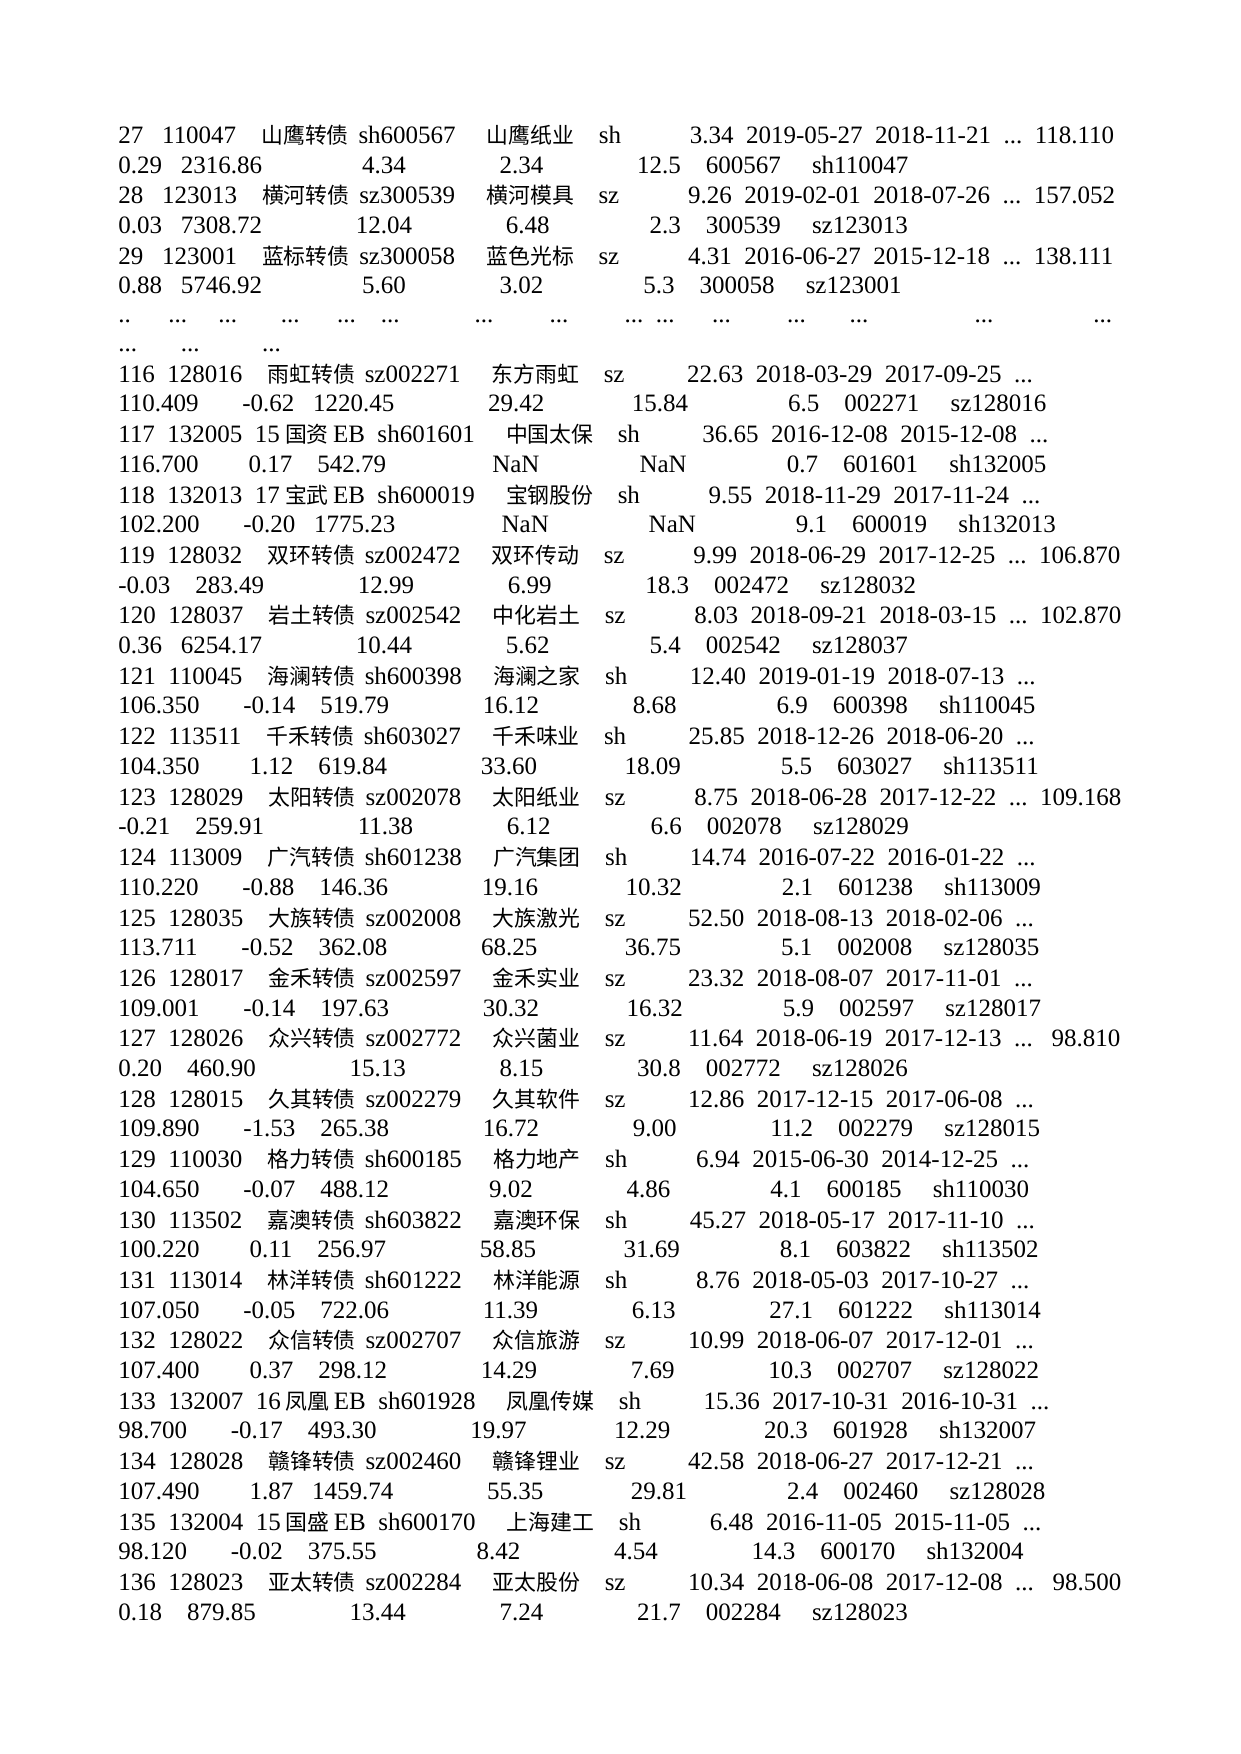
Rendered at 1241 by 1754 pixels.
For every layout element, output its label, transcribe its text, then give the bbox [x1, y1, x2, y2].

text 126 128017 金禾转债 sz002597 金禾实业 sz 23.32 2018-08-07 2017-11-01 ... 109.001 -0.14 197.63 30.32 16.32 5.9 002597 sz128017 [118, 961, 1122, 1021]
text 136 128023 亚太转债 sz002284 亚太股份 sz 10.34 2018-06-08 2017-12-08 ... 98.500 0.18 879.85 13.44 7.24 21.7 002284 sz128023 [118, 1565, 1122, 1626]
text 135 132004 15国盛EB sh600170 上海建工 sh 6.48 2016-11-05 2015-11-05 ... 98.120 -0.02 375.55 8.42 4.54 14.3 600170 sh132004 [118, 1505, 1122, 1565]
text 29 123001 蓝标转债 sz300058 蓝色光标 sz 4.31 2016-06-27 2015-12-18 ... 138.111 0.88 5746.92 5.60 3.02 5.3 300058 sz123001 [118, 239, 1122, 299]
text 128 128015 久其转债 sz002279 久其软件 sz 12.86 2017-12-15 2017-06-08 ... 109.890 -1.53 265.38 16.72 9.00 11.2 002279 sz128015 [118, 1082, 1122, 1142]
text 120 128037 岩土转债 sz002542 中化岩土 sz 8.03 2018-09-21 2018-03-15 ... 102.870 0.36 6254.17 10.44 5.62 5.4 002542 sz128037 [118, 598, 1122, 659]
text 123 128029 太阳转债 sz002078 太阳纸业 sz 8.75 2018-06-28 2017-12-22 ... 109.168 -0.21 259.91 11.38 6.12 6.6 002078 sz128029 [118, 780, 1122, 840]
text 132 128022 众信转债 sz002707 众信旅游 sz 10.99 2018-06-07 2017-12-01 ... 107.400 0.37 298.12 14.29 7.69 10.3 002707 sz128022 [118, 1323, 1122, 1384]
text 117 132005 15国资EB sh601601 中国太保 sh 36.65 2016-12-08 2015-12-08 ... 116.700 0.17 542.79 NaN NaN 0.7 601601 sh132005 [118, 417, 1122, 478]
text 28 123013 横河转债 sz300539 横河模具 sz 9.26 2019-02-01 2018-07-26 ... 157.052 0.03 7308.72 12.04 6.48 2.3 300539 sz123013 [118, 178, 1122, 239]
text 129 110030 格力转债 sh600185 格力地产 sh 6.94 2015-06-30 2014-12-25 ... 104.650 -0.07 488.12 9.02 4.86 4.1 600185 sh110030 [118, 1142, 1122, 1203]
text 130 113502 嘉澳转债 sh603822 嘉澳环保 sh 45.27 2018-05-17 2017-11-10 ... 100.220 0.11 256.97 58.85 31.69 8.1 603822 sh113502 [118, 1203, 1122, 1263]
text .. ... ... ... ... ... ... ... ... ... ... ... ... ... ... ... ... ... [118, 299, 1122, 357]
text 134 128028 赣锋转债 sz002460 赣锋锂业 sz 42.58 2018-06-27 2017-12-21 ... 107.490 1.87 1459.74 55.35 29.81 2.4 002460 sz128028 [118, 1444, 1122, 1505]
text 131 113014 林洋转债 sh601222 林洋能源 sh 8.76 2018-05-03 2017-10-27 ... 107.050 -0.05 722.06 11.39 6.13 27.1 601222 sh113014 [118, 1263, 1122, 1323]
text 127 128026 众兴转债 sz002772 众兴菌业 sz 11.64 2018-06-19 2017-12-13 ... 98.810 0.20 460.90 15.13 8.15 30.8 002772 sz128026 [118, 1021, 1122, 1082]
text 116 128016 雨虹转债 sz002271 东方雨虹 sz 22.63 2018-03-29 2017-09-25 ... 110.409 -0.62 1220.45 29.42 15.84 6.5 002271 sz128016 [118, 357, 1122, 417]
text 119 128032 双环转债 sz002472 双环传动 sz 9.99 2018-06-29 2017-12-25 ... 106.870 -0.03 283.49 12.99 6.99 18.3 002472 sz128032 [118, 538, 1122, 598]
text 27 110047 山鹰转债 sh600567 山鹰纸业 sh 3.34 2019-05-27 2018-11-21 ... 118.110 0.29 2316.86 4.34 2.34 12.5 600567 sh110047 [118, 118, 1122, 178]
text 133 132007 16凤凰EB sh601928 凤凰传媒 sh 15.36 2017-10-31 2016-10-31 ... 98.700 -0.17 493.30 19.97 12.29 20.3 601928 sh132007 [118, 1384, 1122, 1444]
text 122 113511 千禾转债 sh603027 千禾味业 sh 25.85 2018-12-26 2018-06-20 ... 104.350 1.12 619.84 33.60 18.09 5.5 603027 sh113511 [118, 719, 1122, 780]
text 124 113009 广汽转债 sh601238 广汽集团 sh 14.74 2016-07-22 2016-01-22 ... 110.220 -0.88 146.36 19.16 10.32 2.1 601238 sh113009 [118, 840, 1122, 901]
text 118 132013 17宝武EB sh600019 宝钢股份 sh 9.55 2018-11-29 2017-11-24 ... 102.200 -0.20 1775.23 NaN NaN 9.1 600019 sh132013 [118, 478, 1122, 538]
text 121 110045 海澜转债 sh600398 海澜之家 sh 12.40 2019-01-19 2018-07-13 ... 106.350 -0.14 519.79 16.12 8.68 6.9 600398 sh110045 [118, 659, 1122, 719]
text 125 128035 大族转债 sz002008 大族激光 sz 52.50 2018-08-13 2018-02-06 ... 113.711 -0.52 362.08 68.25 36.75 5.1 002008 sz128035 [118, 901, 1122, 961]
